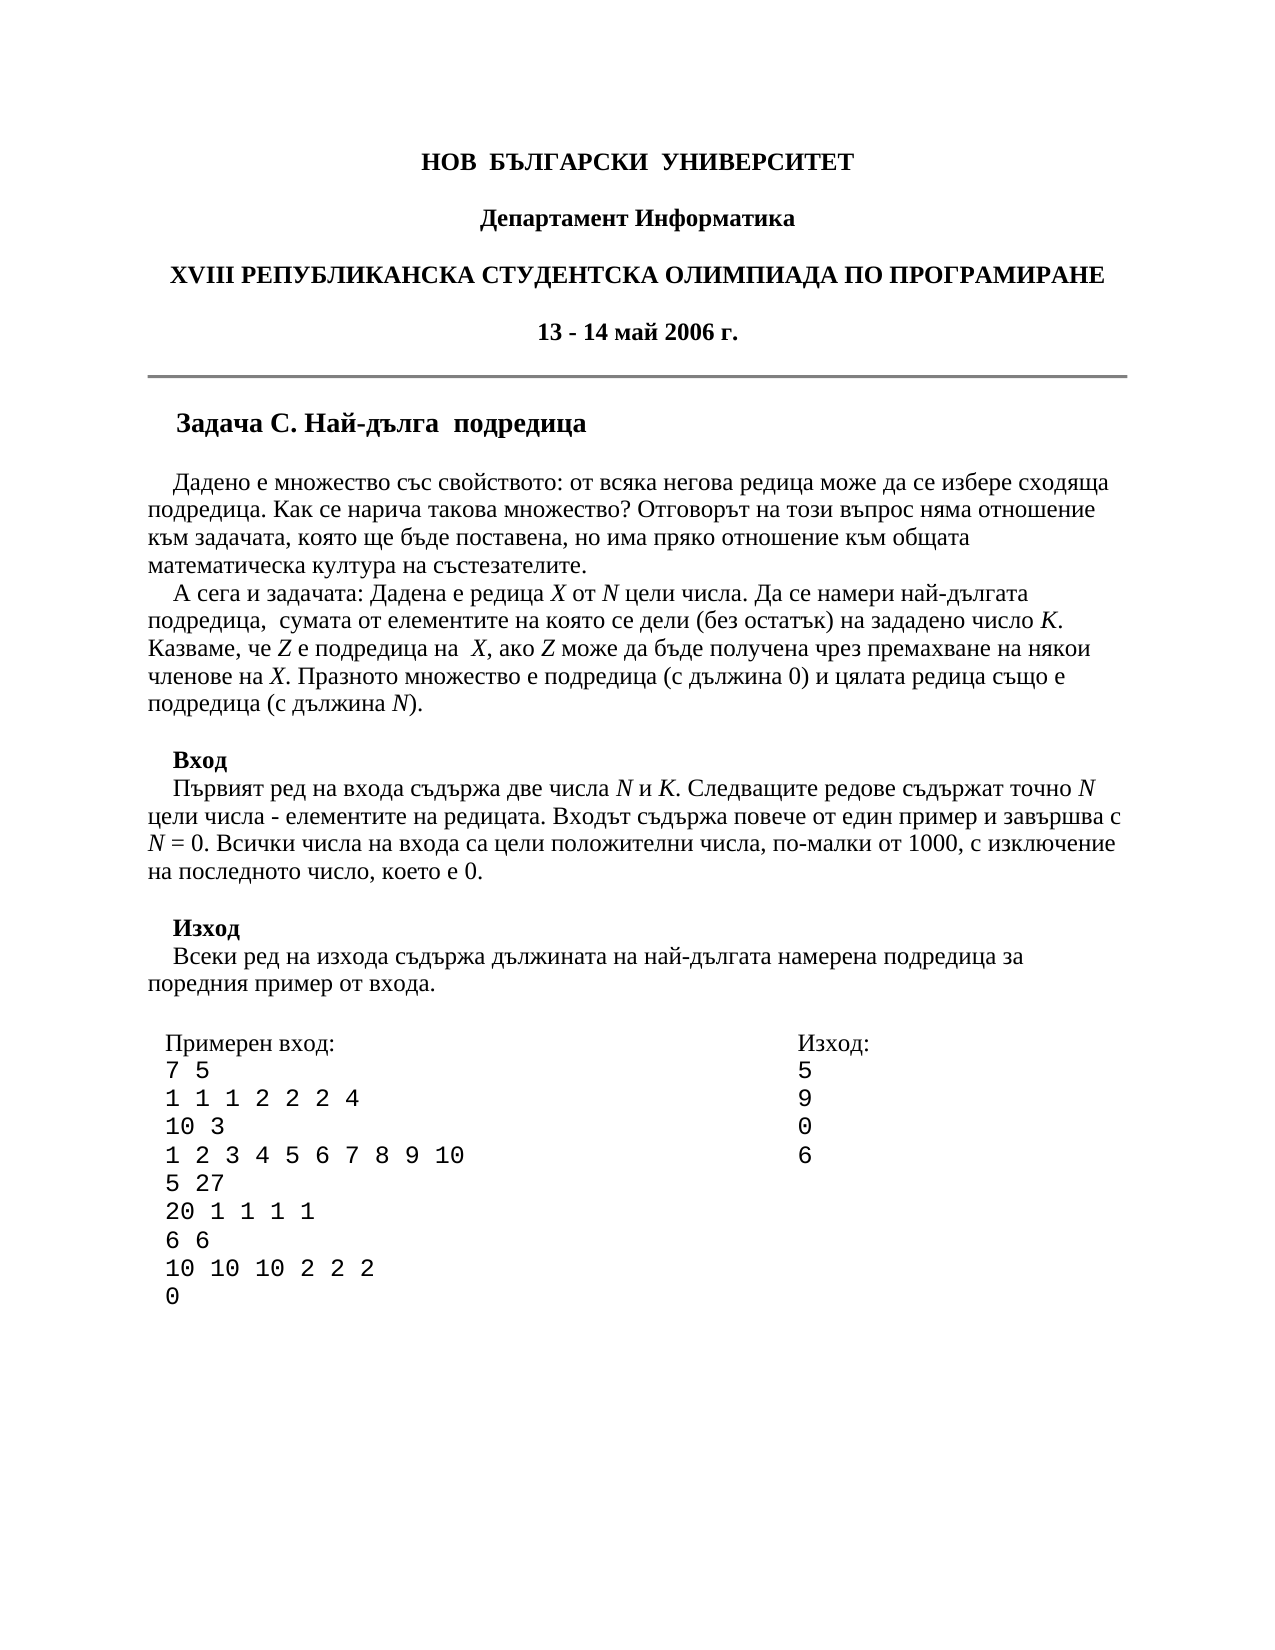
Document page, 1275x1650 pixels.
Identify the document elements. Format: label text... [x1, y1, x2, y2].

table_header [145, 1026, 162, 1340]
text НОВ БЪЛГАРСКИ УНИВЕРСИТЕТ [148, 148, 1127, 175]
text Вход Първият ред на входа съдържа две числа N и K. Следващите редове съдържат точно N цели числа - елементите на редицата. Входът съдържа повече от един пример и завършва с N = 0. Всички числа на входа са цели положителни числа, по-малки от 1000, с изключение на последното число, което е 0. [148, 746, 1127, 885]
text Изход Всеки ред на изхода съдържа дължината на най-дългата намерена подредица за поредния пример от входа. [148, 914, 1127, 997]
text 13 - 14 май 2006 г. [148, 318, 1127, 346]
text Дадено е множество със свойството: от всяка негова редица може да се избере сходяща подредица. Как се нарича такова множество? Отговорът на този въпрос няма отношение към задачата, която ще бъде поставена, но има пряко отношение към общата математическа култура на състезателите. А сега и задачата: Дадена е редица X от N цели числа. Да се намери най-дългата подредица, сумата от елементите на която се дели (без остатък) на зададено число K. Казваме, че Z е подредица на X, ако Z може да бъде получена чрез премахване на някои членове на X. Празното множество е подредица (с дължина 0) и цялата редица също е подредица (с дължина N). [148, 468, 1127, 717]
subtitle Задача C. Най-дълга подредица [148, 407, 1127, 439]
text XVIIІ РЕПУБЛИКАНСКА СТУДЕНТСКА ОЛИМПИАДА ПО ПРОГРАМИРАНЕ [148, 261, 1127, 289]
text Департамент Информатика [148, 204, 1127, 232]
table_header Примерен вход: 7 5 1 1 1 2 2 2 4 10 3 1 2 3 4 5 6 7 8 9 10 5 27 20 1 1 1 1 6 6 10 10 10 2 2 2 0 [162, 1026, 794, 1340]
table_header Изход: 5 9 0 6 [794, 1026, 957, 1340]
